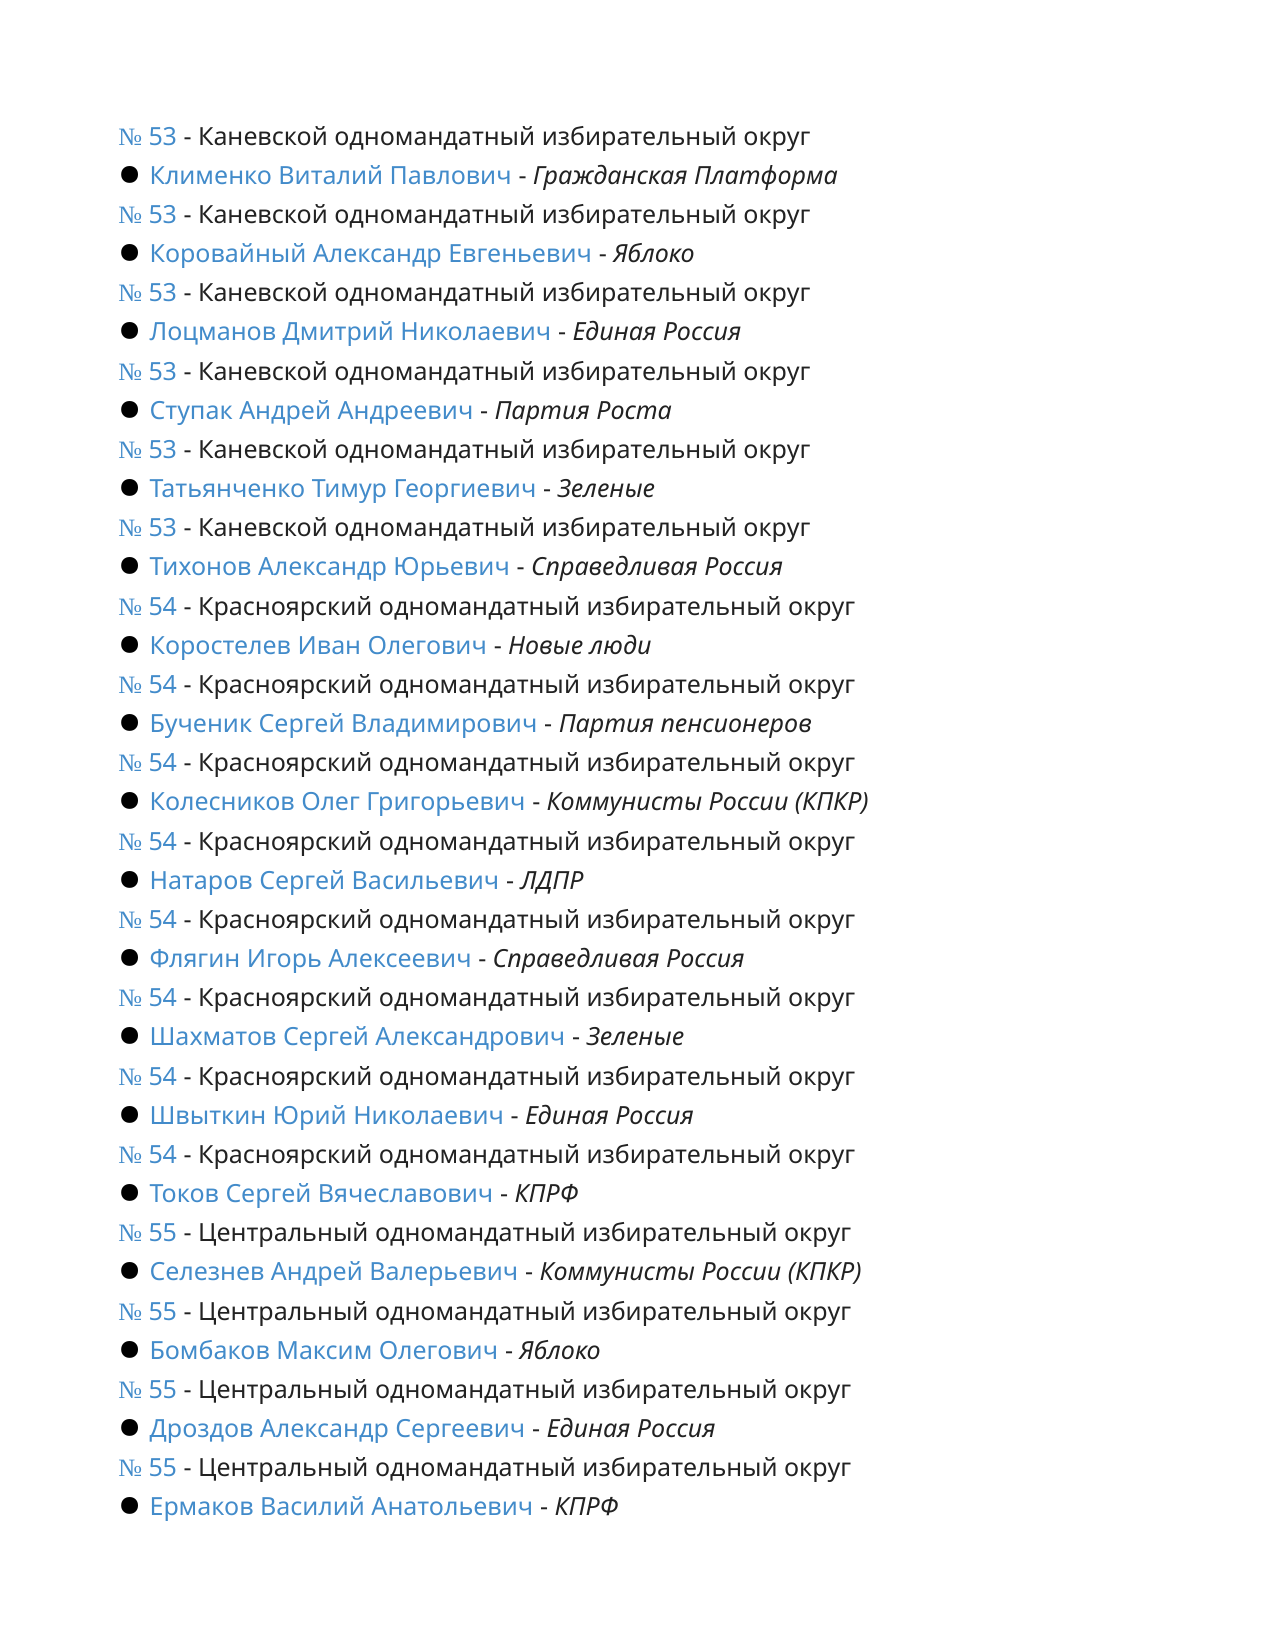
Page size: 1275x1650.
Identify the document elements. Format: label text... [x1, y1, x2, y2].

text № 55 - Центральный одномандатный избирательный округ [118, 1371, 1157, 1406]
text № 53 - Каневской одномандатный избирательный округ [118, 510, 1157, 544]
text № 55 - Центральный одномандатный избирательный округ [118, 1450, 1157, 1484]
text № 54 - Красноярский одномандатный избирательный округ [118, 823, 1157, 857]
text № 54 - Красноярский одномандатный избирательный округ [118, 1058, 1157, 1092]
text № 53 - Каневской одномандатный избирательный округ [118, 275, 1157, 309]
list Бученик Сергей Владимирович - Партия пенсионеров [120, 706, 1157, 740]
list Натаров Сергей Васильевич - ЛДПР [120, 862, 1157, 896]
list Коростелев Иван Олегович - Новые люди [120, 627, 1157, 661]
text № 53 - Каневской одномандатный избирательный округ [118, 353, 1157, 387]
list Татьянченко Тимур Георгиевич - Зеленые [120, 471, 1157, 505]
list Флягин Игорь Алексеевич - Справедливая Россия [120, 941, 1157, 975]
list Ступак Андрей Андреевич - Партия Роста [120, 392, 1157, 426]
text № 54 - Красноярский одномандатный избирательный округ [118, 745, 1157, 779]
text № 53 - Каневской одномандатный избирательный округ [118, 431, 1157, 466]
text № 53 - Каневской одномандатный избирательный округ [118, 118, 1157, 152]
list Бомбаков Максим Олегович - Яблоко [120, 1332, 1157, 1366]
text № 54 - Красноярский одномандатный избирательный округ [118, 980, 1157, 1014]
text № 54 - Красноярский одномандатный избирательный округ [118, 901, 1157, 936]
list Лоцманов Дмитрий Николаевич - Единая Россия [120, 314, 1157, 348]
list Швыткин Юрий Николаевич - Единая Россия [120, 1097, 1157, 1131]
text № 54 - Красноярский одномандатный избирательный округ [118, 588, 1157, 622]
list Селезнев Андрей Валерьевич - Коммунисты России (КПКР) [120, 1254, 1157, 1288]
list Клименко Виталий Павлович - Гражданская Платформа [120, 157, 1157, 191]
list Ермаков Василий Анатольевич - КПРФ [120, 1489, 1157, 1523]
list Дроздов Александр Сергеевич - Единая Россия [120, 1411, 1157, 1445]
list Шахматов Сергей Александрович - Зеленые [120, 1019, 1157, 1053]
list Токов Сергей Вячеславович - КПРФ [120, 1176, 1157, 1210]
list Колесников Олег Григорьевич - Коммунисты России (КПКР) [120, 784, 1157, 818]
list Тихонов Александр Юрьевич - Справедливая Россия [120, 549, 1157, 583]
text № 55 - Центральный одномандатный избирательный округ [118, 1293, 1157, 1327]
text № 53 - Каневской одномандатный избирательный округ [118, 196, 1157, 231]
text № 54 - Красноярский одномандатный избирательный округ [118, 666, 1157, 701]
text № 54 - Красноярский одномандатный избирательный округ [118, 1136, 1157, 1171]
text № 55 - Центральный одномандатный избирательный округ [118, 1215, 1157, 1249]
list Коровайный Александр Евгеньевич - Яблоко [120, 236, 1157, 270]
